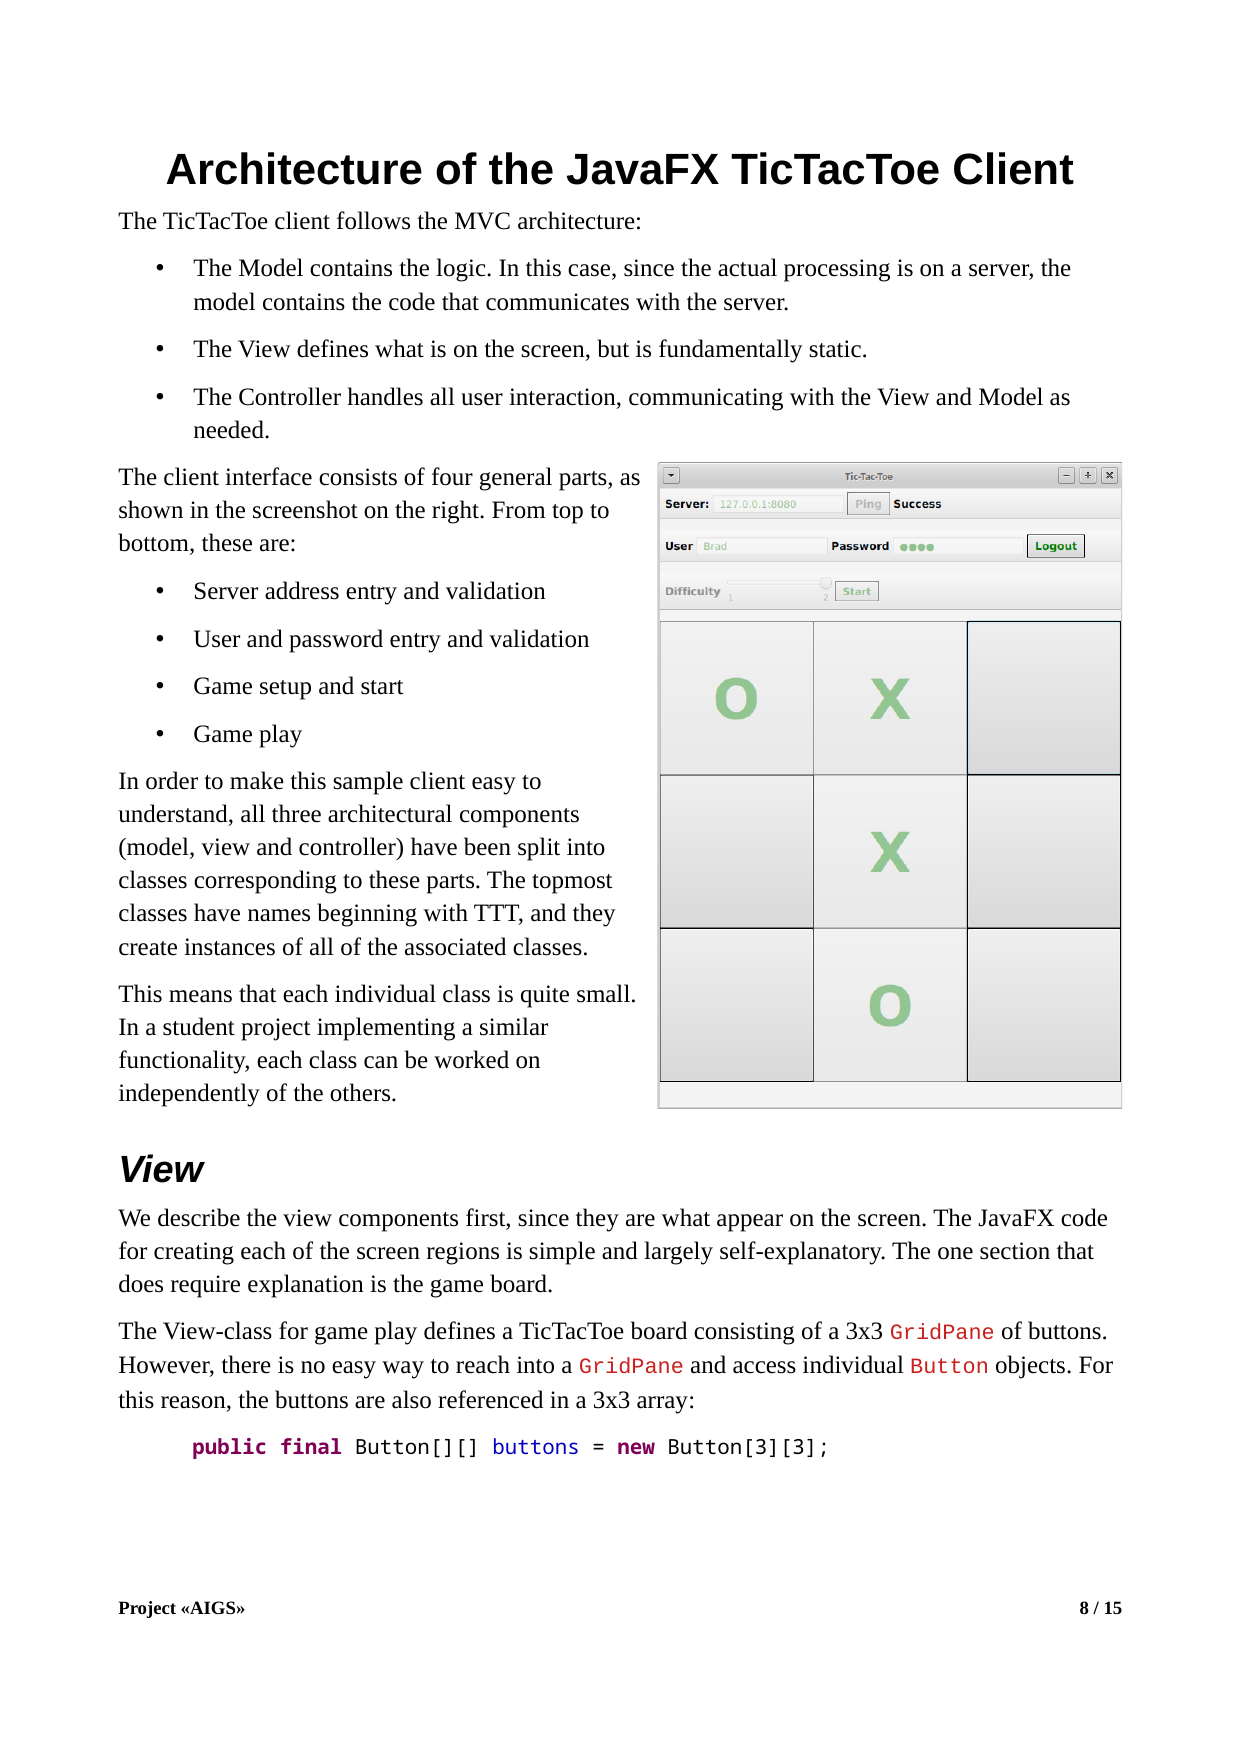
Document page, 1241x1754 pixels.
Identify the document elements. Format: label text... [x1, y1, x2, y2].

list Server address entry and validation [156, 576, 657, 605]
text public final Button[][] buttons = new Button[3][3]; [192, 1432, 1122, 1461]
text The TicTacToe client follows the MVC architecture: [118, 206, 1122, 235]
text The client interface consists of four general parts, as shown in the screenshot on the right. From top to bottom, these are: [118, 462, 657, 557]
list The Model contains the logic. In this case, since the actual processing is on a server, the model contains the code that communicates with the server. [156, 253, 1122, 315]
list The Controller handles all user interaction, communicating with the View and Model as needed. [156, 382, 1122, 443]
list The View defines what is on the screen, but is fundamentally static. [156, 334, 1122, 363]
list Game setup and start [156, 671, 657, 700]
subtitle Architecture of the JavaFX TicTacToe Client [118, 143, 1122, 193]
text We describe the view components first, since they are what appear on the screen. The JavaFX code for creating each of the screen regions is simple and largely self-explanatory. The one section that does require explanation is the game board. [118, 1203, 1122, 1298]
list User and password entry and validation [156, 624, 657, 652]
list Game play [156, 719, 657, 748]
text The View-class for game play defines a TicTacToe board consisting of a 3x3 GridPane of buttons. However, there is no easy way to reach into a GridPane and access individual Button objects. For this reason, the buttons are also referenced in a 3x3 array: [118, 1316, 1122, 1413]
picture [657, 462, 1123, 1109]
subtitle View [118, 1147, 1122, 1190]
text In order to make this sample client easy to understand, all three architectural components (model, view and controller) have been split into classes corresponding to these parts. The topmost classes have names beginning with TTT, and they create instances of all of the associated classes. [118, 766, 657, 960]
text This means that each individual class is quite small. In a student project implementing a similar functionality, each class can be worked on independently of the others. [118, 979, 657, 1107]
